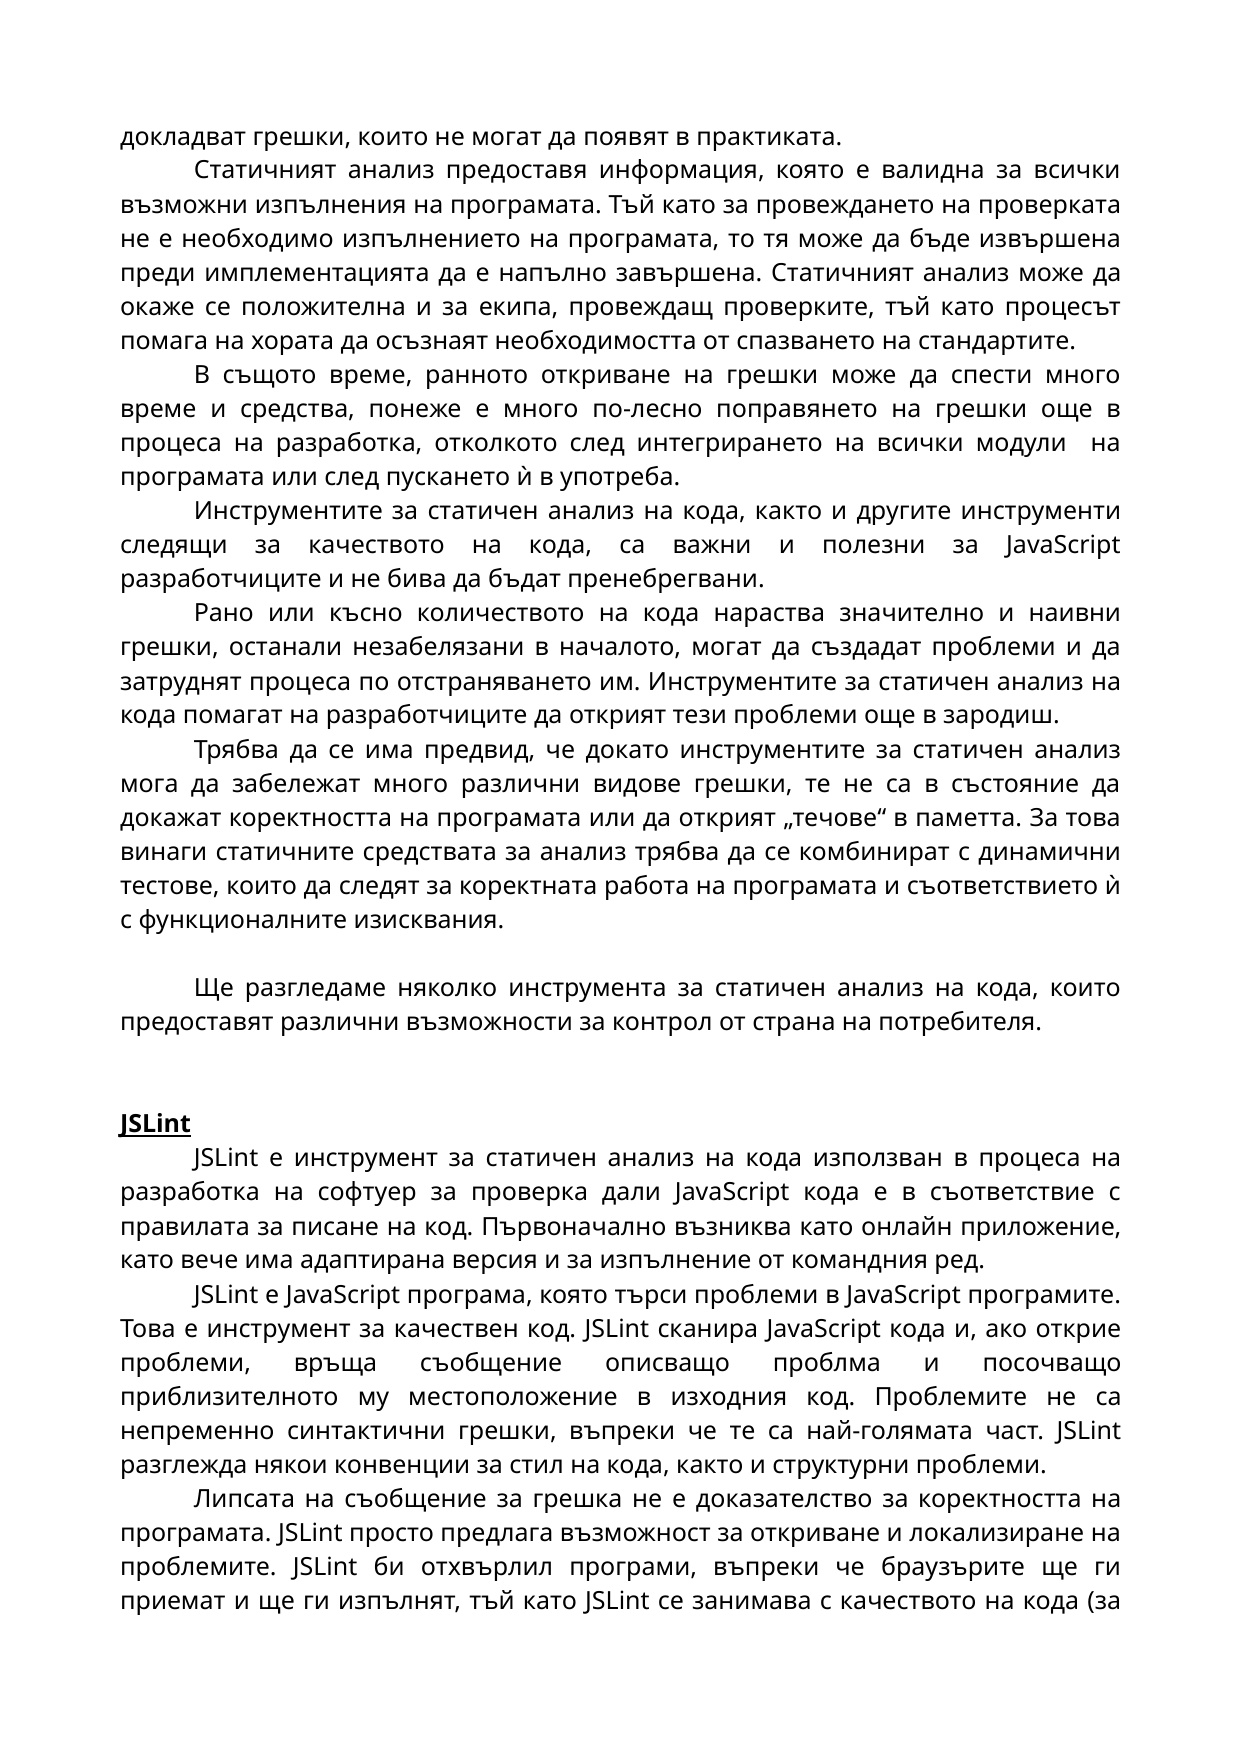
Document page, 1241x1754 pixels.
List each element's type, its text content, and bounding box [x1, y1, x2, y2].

text Липсата на съобщение за грешка не е доказателство за коректността на програмата. JSLint просто предлага възможност за откриване и локализиране на проблемите. JSLint би отхвърлил програми, въпреки че браузърите ще ги приемат и ще ги изпълнят, тъй като JSLint се занимава с качеството на кода (за [120, 1481, 1122, 1617]
text JSLint [120, 1106, 1122, 1140]
text В същото време, ранното откриване на грешки може да спести много време и средства, понеже е много по-лесно поправянето на грешки още в процеса на разработка, отколкото след интегрирането на всички модули на програмата или след пускането ѝ в употреба. [120, 357, 1122, 493]
text Статичният анализ предоставя информация, която е валидна за всички възможни изпълнения на програмата. Тъй като за провеждането на проверката не е необходимо изпълнението на програмата, то тя може да бъде извършена преди имплементацията да е напълно завършена. Статичният анализ може да окаже се положителна и за екипа, провеждащ проверките, тъй като процесът помага на хората да осъзнаят необходимостта от спазването на стандартите. [120, 152, 1122, 357]
text JSLint е инструмент за статичен анализ на кода използван в процеса на разработка на софтуер за проверка дали JavaScript кода е в съответствие с правилата за писане на код. Първоначално възниква като онлайн приложение, като вече има адаптирана версия и за изпълнение от командния ред. [120, 1140, 1122, 1276]
text Ще разгледаме няколко инструмента за статичен анализ на кода, които предоставят различни възможности за контрол от страна на потребителя. [120, 970, 1122, 1038]
text Трябва да се има предвид, че докато инструментите за статичен анализ мога да забележат много различни видове грешки, те не са в състояние да докажат коректността на програмата или да открият „течове“ в паметта. За това винаги статичните средствата за анализ трябва да се комбинират с динамични тестове, които да следят за коректната работа на програмата и съответствието ѝ с функционалните изисквания. [120, 731, 1122, 936]
text Рано или късно количеството на кода нараства значително и наивни грешки, останали незабелязани в началото, могат да създадат проблеми и да затруднят процеса по отстраняването им. Инструментите за статичен анализ на кода помагат на разработчиците да открият тези проблеми още в зародиш. [120, 595, 1122, 731]
text JSLint е JavaScript програма, която търси проблеми в JavaScript програмите. Това е инструмент за качествен код. JSLint сканира JavaScript кода и, ако открие проблеми, връща съобщение описващо проблма и посочващо приблизителното му местоположение в изходния код. Проблемите не са непременно синтактични грешки, въпреки че те са най-голямата част. JSLint разглежда някои конвенции за стил на кода, както и структурни проблеми. [120, 1276, 1122, 1481]
text Инструментите за статичен анализ на кода, както и другите инструменти следящи за качеството на кода, са важни и полезни за JavaScript разработчиците и не бива да бъдат пренебрегвани. [120, 493, 1122, 595]
text докладват грешки, които не могат да появят в практиката. [120, 118, 1122, 152]
